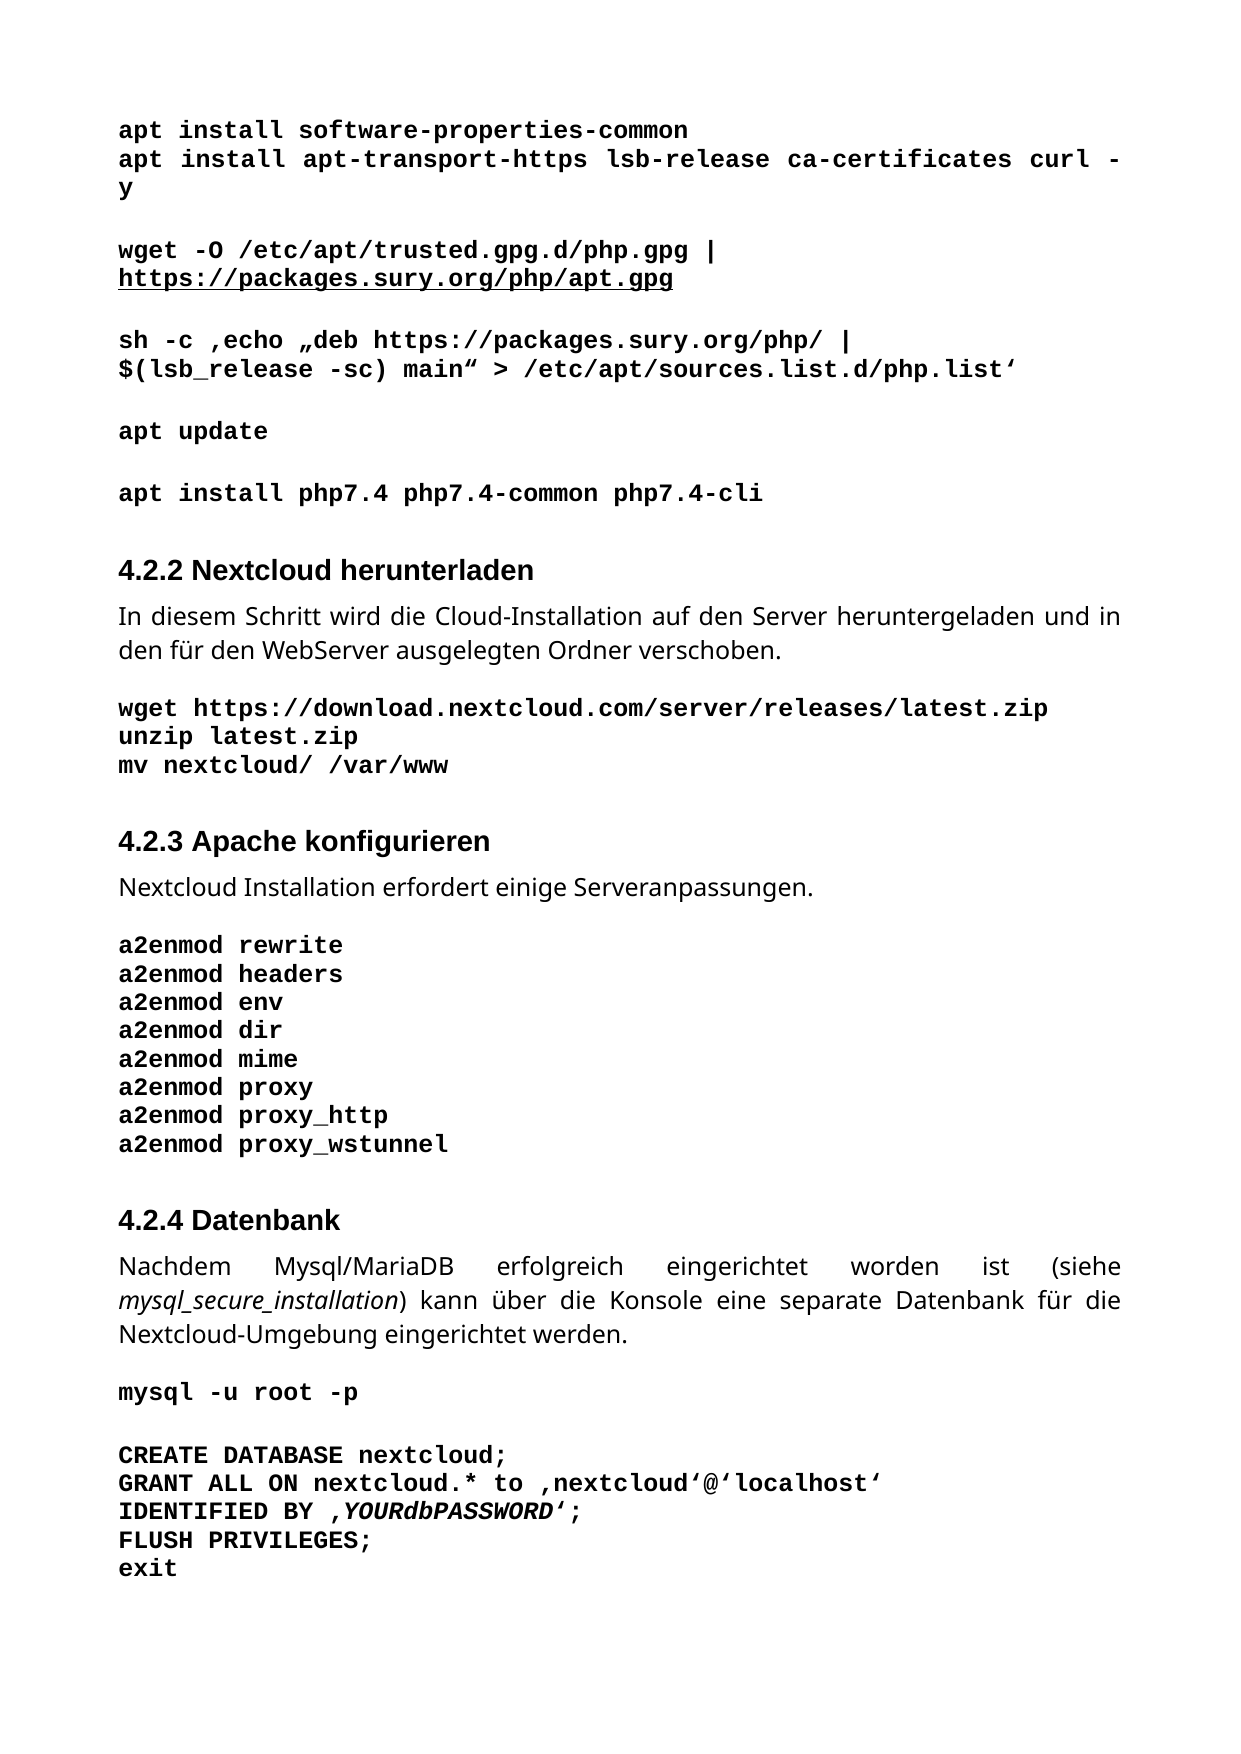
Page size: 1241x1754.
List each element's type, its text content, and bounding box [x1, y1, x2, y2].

text apt install php7.4 php7.4-common php7.4-cli [118, 481, 1122, 509]
text wget https://download.nextcloud.com/server/releases/latest.zip [118, 696, 1122, 724]
text mv nextcloud/ /var/www [118, 752, 1122, 781]
text unzip latest.zip [118, 724, 1122, 752]
text a2enmod proxy_http [118, 1103, 1122, 1131]
text CREATE DATABASE nextcloud; [118, 1442, 1122, 1471]
text a2enmod headers [118, 961, 1122, 989]
text exit [118, 1556, 1122, 1584]
text apt update [118, 419, 1122, 447]
text a2enmod proxy [118, 1074, 1122, 1103]
text apt install software-properties-common [118, 118, 1122, 146]
text a2enmod dir [118, 1018, 1122, 1046]
text FLUSH PRIVILEGES; [118, 1527, 1122, 1556]
text IDENTIFIED BY ‚YOURdbPASSWORD‘; [118, 1499, 1122, 1527]
text In diesem Schritt wird die Cloud-Installation auf den Server heruntergeladen und in den für den WebServer ausgelegten Ordner verschoben. [118, 599, 1122, 667]
text sh -c ‚echo „deb https://packages.sury.org/php/ | [118, 328, 1122, 356]
text wget -O /etc/apt/trusted.gpg.d/php.gpg | [118, 237, 1122, 266]
text Nachdem Mysql/MariaDB erfolgreich eingerichtet worden ist (siehe mysql_secure_installation) kann über die Konsole eine separate Datenbank für die Nextcloud-Umgebung eingerichtet werden. [118, 1249, 1122, 1351]
text a2enmod env [118, 989, 1122, 1018]
text a2enmod mime [118, 1046, 1122, 1074]
subtitle 4.2.4 Datenbank [118, 1203, 1122, 1236]
text https://packages.sury.org/php/apt.gpg [118, 266, 1122, 294]
text GRANT ALL ON nextcloud.* to ‚nextcloud‘@‘localhost‘ [118, 1471, 1122, 1499]
text $(lsb_release -sc) main“ > /etc/apt/sources.list.d/php.list‘ [118, 356, 1122, 384]
subtitle 4.2.2 Nextcloud herunterladen [118, 553, 1122, 586]
text Nextcloud Installation erfordert einige Serveranpassungen. [118, 870, 1122, 904]
text mysql -u root -p [118, 1380, 1122, 1408]
text a2enmod rewrite [118, 933, 1122, 961]
text apt install apt-transport-https lsb-release ca-certificates curl -y [118, 146, 1122, 203]
text a2enmod proxy_wstunnel [118, 1131, 1122, 1159]
subtitle 4.2.3 Apache konfigurieren [118, 824, 1122, 857]
